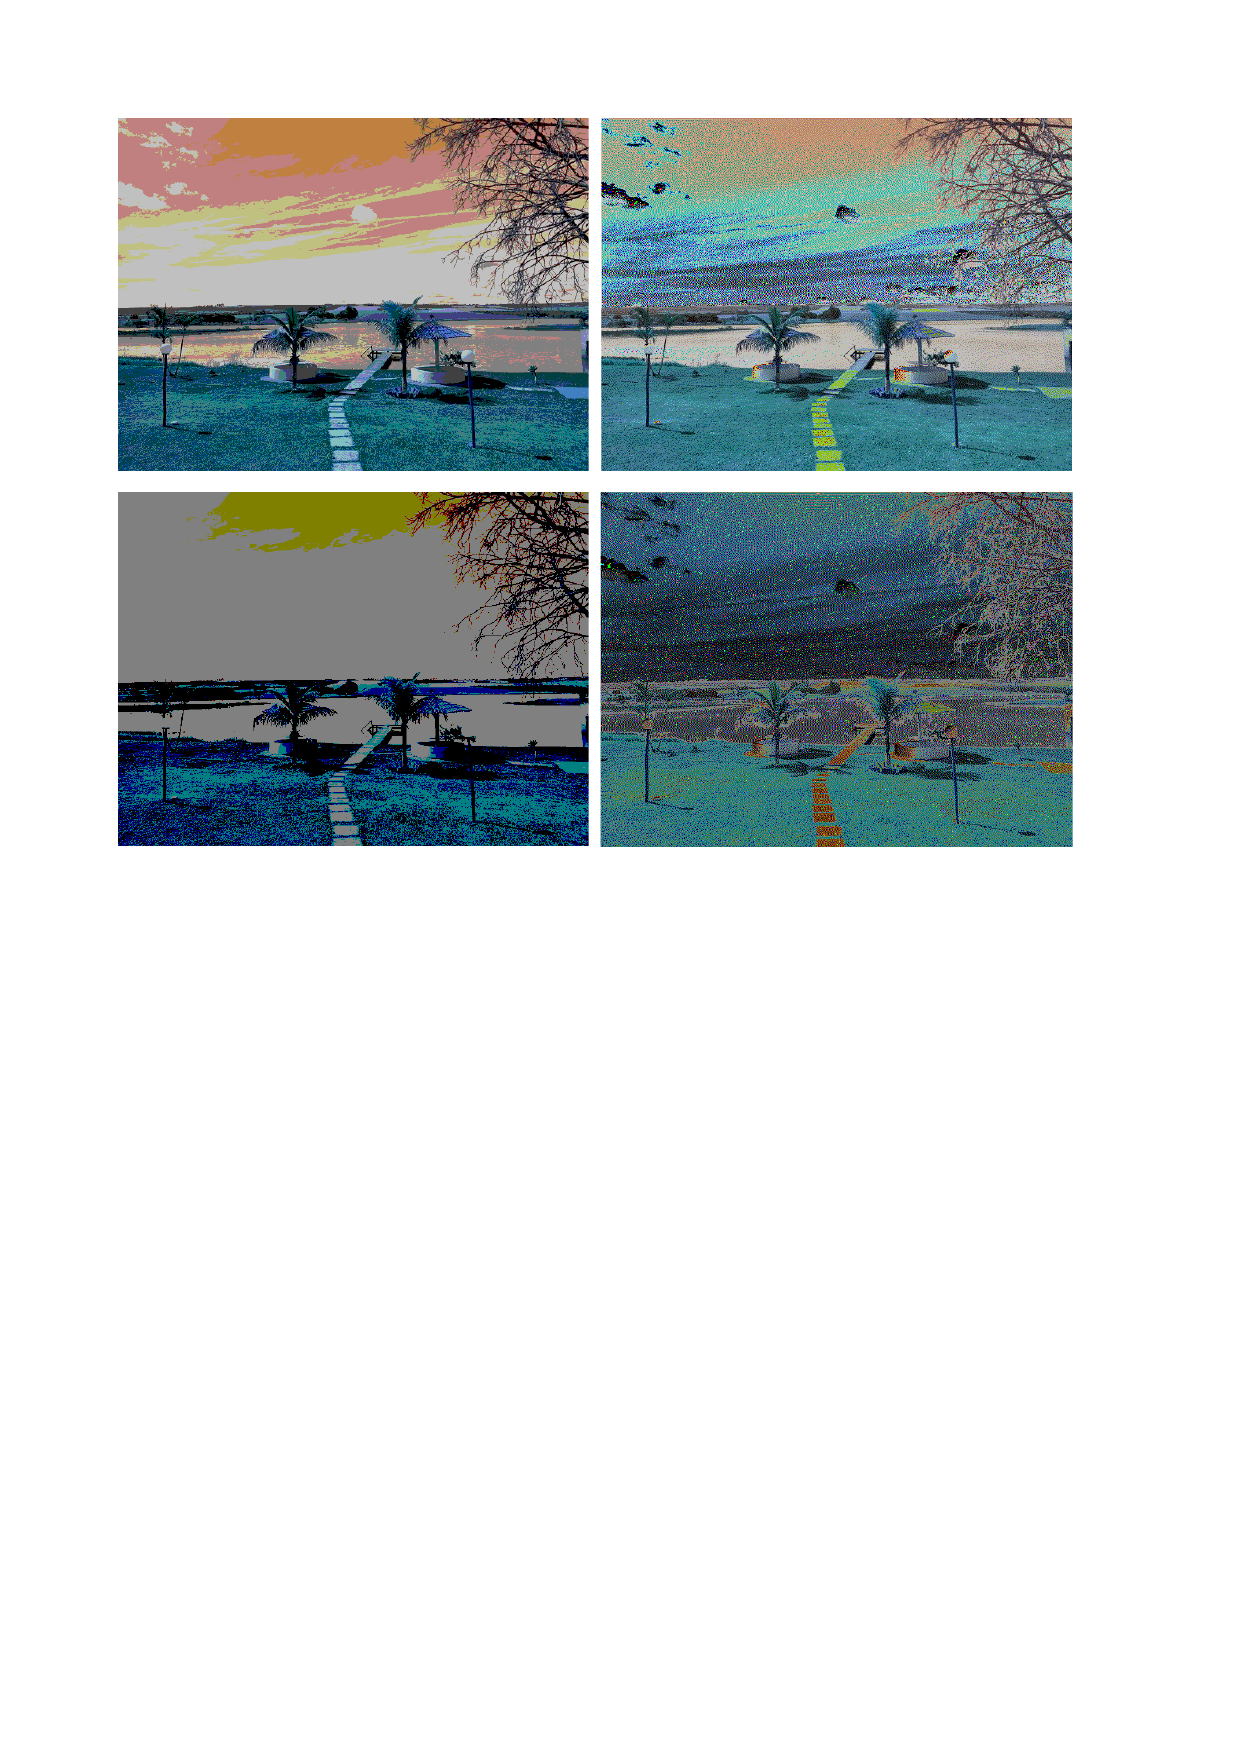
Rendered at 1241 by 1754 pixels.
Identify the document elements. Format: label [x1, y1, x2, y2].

picture [280, 435, 289, 440]
picture [276, 440, 294, 455]
picture [251, 451, 259, 457]
picture [365, 451, 387, 469]
picture [156, 443, 196, 471]
picture [255, 417, 266, 429]
picture [393, 460, 401, 466]
picture [182, 429, 193, 437]
picture [134, 445, 171, 471]
picture [211, 436, 222, 442]
picture [401, 462, 412, 471]
picture [601, 118, 1072, 471]
picture [600, 492, 1073, 847]
picture [127, 443, 137, 452]
picture [118, 451, 131, 459]
picture [425, 427, 440, 444]
picture [251, 422, 288, 450]
picture [244, 452, 292, 471]
picture [225, 453, 244, 471]
picture [274, 418, 279, 429]
picture [273, 398, 284, 417]
picture [573, 458, 584, 471]
picture [225, 414, 254, 440]
picture [436, 465, 453, 471]
picture [185, 443, 205, 455]
picture [451, 453, 464, 466]
picture [211, 429, 222, 433]
picture [298, 436, 305, 444]
picture [118, 428, 127, 440]
picture [389, 443, 398, 462]
picture [481, 462, 487, 469]
picture [118, 492, 589, 846]
picture [290, 454, 314, 471]
picture [582, 447, 589, 471]
picture [118, 118, 589, 471]
picture [392, 436, 398, 444]
picture [118, 374, 153, 386]
picture [152, 436, 157, 444]
picture [558, 401, 580, 422]
picture [202, 456, 213, 462]
picture [214, 436, 233, 459]
picture [118, 440, 126, 448]
picture [245, 440, 250, 448]
picture [306, 429, 317, 441]
picture [222, 369, 239, 381]
picture [313, 440, 326, 460]
picture [560, 422, 589, 448]
picture [236, 378, 244, 389]
picture [203, 440, 215, 446]
picture [118, 462, 127, 471]
picture [289, 429, 299, 437]
